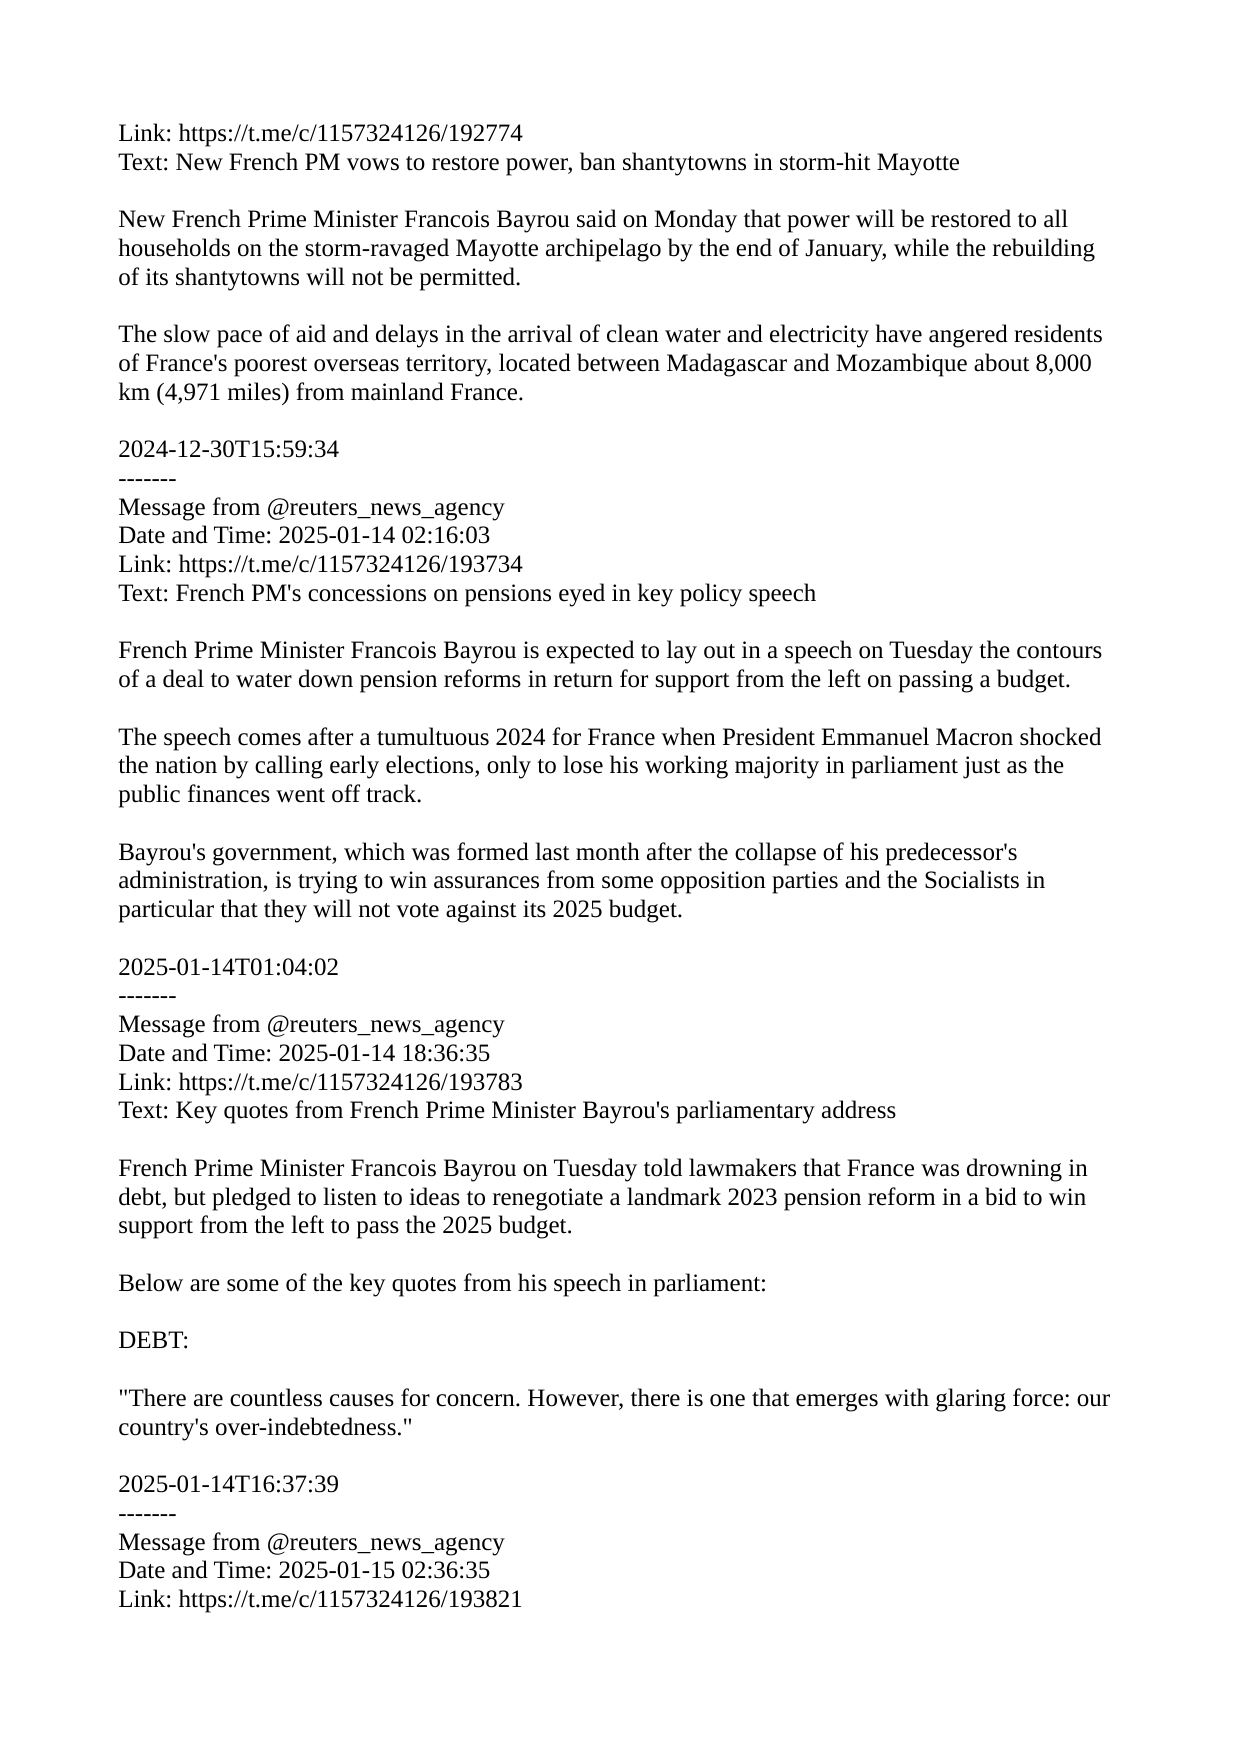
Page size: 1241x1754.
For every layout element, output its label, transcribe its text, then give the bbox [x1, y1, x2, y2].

text Text: Key quotes from French Prime Minister Bayrou's parliamentary address [118, 1096, 1122, 1124]
text Message from @reuters_news_agency [118, 492, 1122, 521]
text Text: New French PM vows to restore power, ban shantytowns in storm-hit Mayotte [118, 147, 1122, 176]
text New French Prime Minister Francois Bayrou said on Monday that power will be restored to all households on the storm-ravaged Mayotte archipelago by the end of January, while the rebuilding of its shantytowns will not be permitted. [118, 204, 1122, 291]
text 2024-12-30T15:59:34 [118, 434, 1122, 463]
text 2025-01-14T01:04:02 [118, 952, 1122, 981]
text Bayrou's government, which was formed last month after the collapse of his predecessor's administration, is trying to win assurances from some opposition parties and the Socialists in particular that they will not vote against its 2025 budget. [118, 837, 1122, 923]
text Link: https://t.me/c/1157324126/193734 [118, 549, 1122, 578]
text ------- [118, 463, 1122, 492]
text The slow pace of aid and delays in the arrival of clean water and electricity have angered residents of France's poorest overseas territory, located between Madagascar and Mozambique about 8,000 km (4,971 miles) from mainland France. [118, 319, 1122, 406]
text Link: https://t.me/c/1157324126/193821 [118, 1584, 1122, 1613]
text Link: https://t.me/c/1157324126/193783 [118, 1067, 1122, 1096]
text Date and Time: 2025-01-15 02:36:35 [118, 1556, 1122, 1584]
text Text: French PM's concessions on pensions eyed in key policy speech [118, 578, 1122, 607]
text Below are some of the key quotes from his speech in parliament: [118, 1268, 1122, 1297]
text Link: https://t.me/c/1157324126/192774 [118, 118, 1122, 147]
text DEBT: [118, 1326, 1122, 1354]
text Message from @reuters_news_agency [118, 1527, 1122, 1556]
text Date and Time: 2025-01-14 02:16:03 [118, 521, 1122, 549]
text Date and Time: 2025-01-14 18:36:35 [118, 1038, 1122, 1067]
text "There are countless causes for concern. However, there is one that emerges with glaring force: our country's over-indebtedness." [118, 1383, 1122, 1441]
text ------- [118, 1498, 1122, 1527]
text ------- [118, 981, 1122, 1009]
text French Prime Minister Francois Bayrou on Tuesday told lawmakers that France was drowning in debt, but pledged to listen to ideas to renegotiate a landmark 2023 pension reform in a bid to win support from the left to pass the 2025 budget. [118, 1153, 1122, 1239]
text 2025-01-14T16:37:39 [118, 1469, 1122, 1498]
text French Prime Minister Francois Bayrou is expected to lay out in a speech on Tuesday the contours of a deal to water down pension reforms in return for support from the left on passing a budget. [118, 636, 1122, 693]
text Message from @reuters_news_agency [118, 1009, 1122, 1038]
text The speech comes after a tumultuous 2024 for France when President Emmanuel Macron shocked the nation by calling early elections, only to lose his working majority in parliament just as the public finances went off track. [118, 722, 1122, 808]
